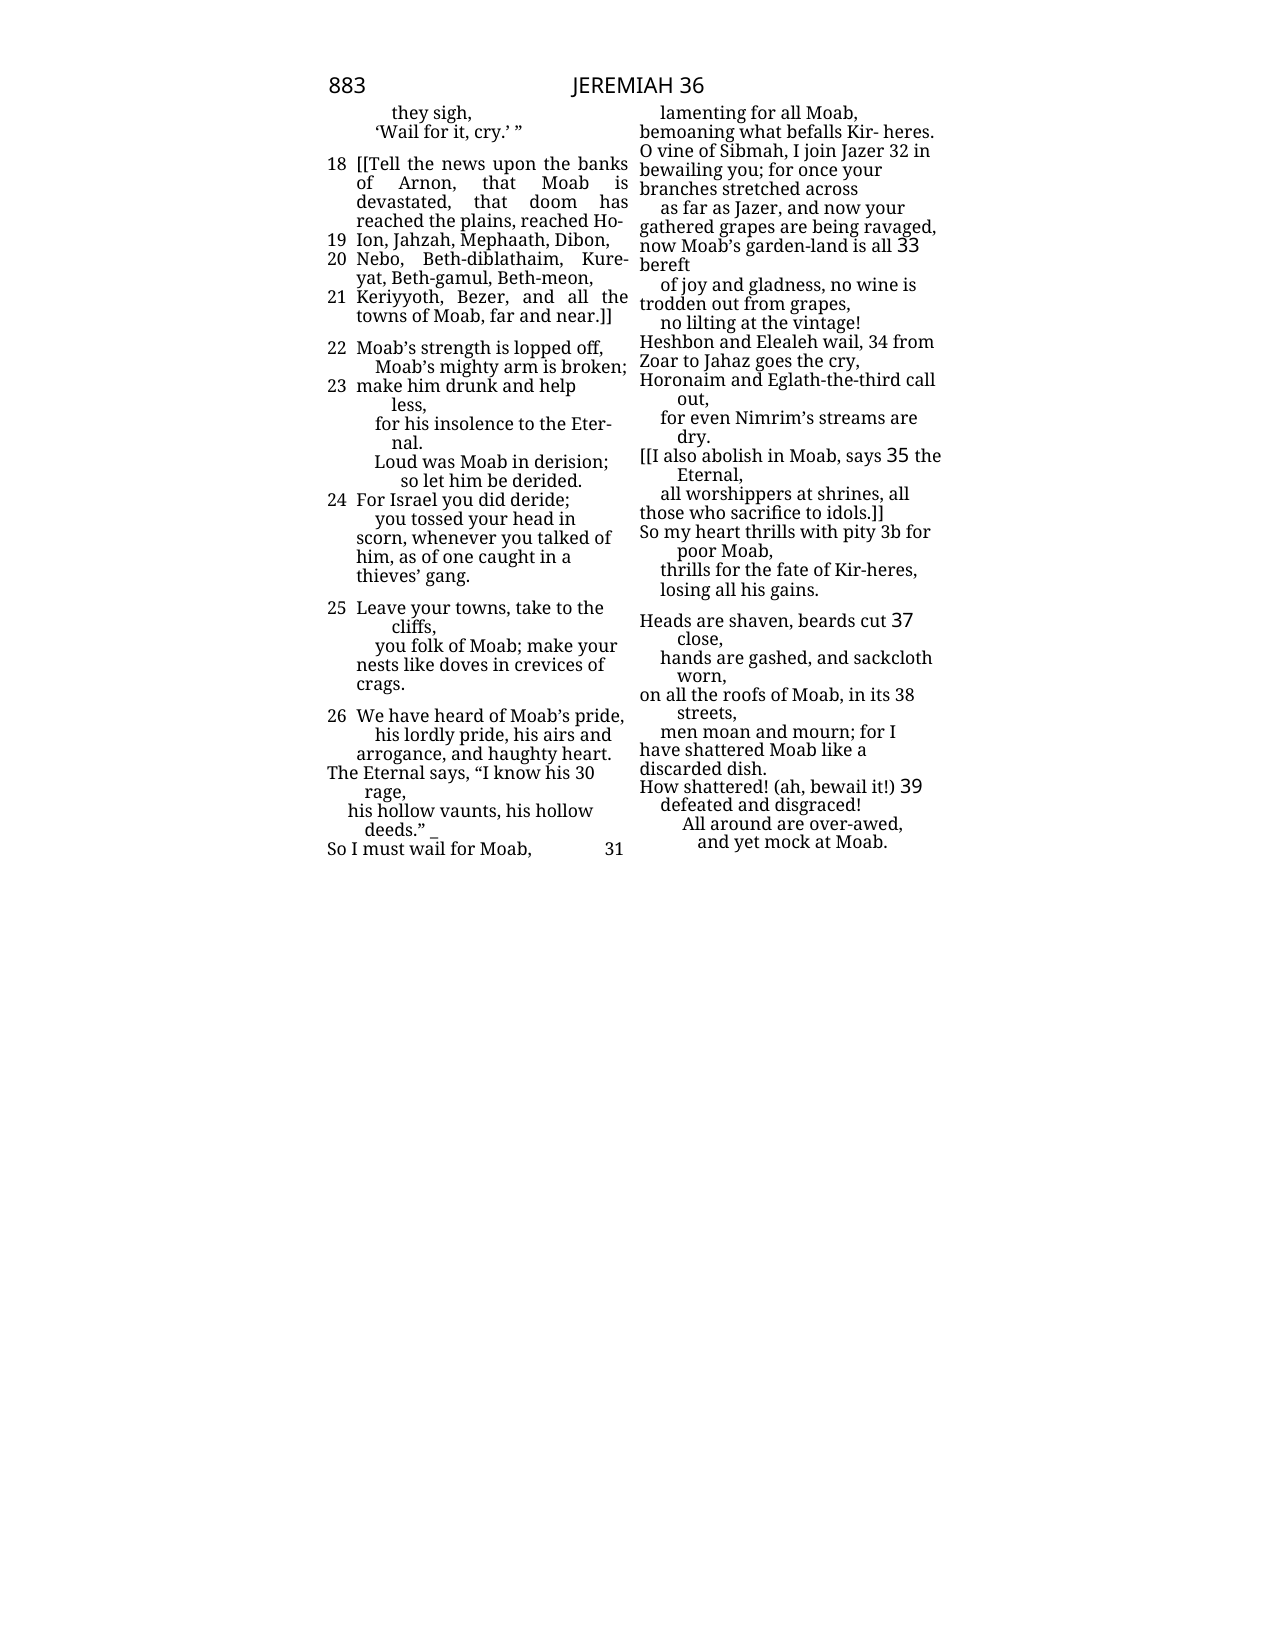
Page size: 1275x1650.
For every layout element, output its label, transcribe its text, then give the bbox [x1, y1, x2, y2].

list Nebo, Beth-diblathaim, Kure- yat, Beth-gamul, Beth-meon, [327, 250, 629, 288]
text you tossed your head in scorn, whenever you talked of him, as of one caught in a thieves’ gang. [356, 510, 629, 587]
text Loud was Moab in derision; so let him be derided. [354, 453, 629, 491]
text no lilting at the vintage! [639, 314, 941, 333]
text Horonaim and Eglath-the-third call out, [639, 371, 941, 409]
text How shattered! (ah, bewail it!) 39 defeated and disgraced! [639, 779, 941, 816]
text [[I also abolish in Moab, says 35 the Eternal, [639, 447, 941, 485]
text streets, [677, 705, 941, 723]
text less, [356, 396, 629, 415]
text for his insolence to the Eter­nal. [375, 415, 629, 453]
text O vine of Sibmah, I join Jazer 32 in bewailing you; for once your branches stretched across [639, 142, 941, 199]
text his lordly pride, his airs and arrogance, and haughty heart. [356, 726, 629, 764]
text lamenting for all Moab, bemoaning what befalls Kir- heres. [639, 104, 941, 142]
list make him drunk and help­ [327, 377, 629, 396]
list Ion, Jahzah, Mephaath, Dibon, [327, 231, 629, 250]
list We have heard of Moab’s pride, [327, 707, 629, 726]
text deeds.” _ [364, 821, 629, 840]
text thrills for the fate of Kir-heres, losing all his gains. [660, 562, 941, 600]
text as far as Jazer, and now your gathered grapes are being ravaged, now Moab’s garden-land is all 33 bereft [639, 199, 941, 276]
list Keriyyoth, Bezer, and all the towns of Moab, far and near.]] [327, 288, 629, 326]
text Heads are shaven, beards cut 37 close, [639, 613, 941, 649]
list Moab’s strength is lopped off, [327, 339, 629, 358]
text on all the roofs of Moab, in its 38 [639, 686, 941, 705]
text Moab’s mighty arm is broken; [356, 358, 629, 377]
text you folk of Moab; make your nests like doves in crevices of crags. [356, 637, 629, 694]
text ‘Wail for it, cry.’ ” [356, 123, 629, 142]
text cliffs, [356, 618, 629, 637]
text So my heart thrills with pity 3b for poor Moab, [639, 523, 941, 562]
list For Israel you did deride; [327, 491, 629, 510]
text The Eternal says, “I know his 30 rage, [327, 764, 629, 802]
text Heshbon and Elealeh wail, 34 from Zoar to Jahaz goes the cry, [639, 333, 941, 371]
text So I must wail for Moab, 31 [327, 840, 629, 859]
text all worshippers at shrines, all those who sacrifice to idols.]] [639, 485, 941, 523]
text they sigh, [356, 104, 629, 123]
text for even Nimrim’s streams are dry. [660, 409, 941, 447]
text All around are over-awed, and yet mock at Moab. [643, 816, 941, 852]
text men moan and mourn; for I have shattered Moab like a discarded dish. [639, 723, 941, 779]
text his hollow vaunts, his hollow [327, 802, 629, 821]
list [[Tell the news upon the banks of Arnon, that Moab is devastated, that doom has reached the plains, reached Ho- [327, 155, 629, 231]
text of joy and gladness, no wine is trodden out from grapes, [639, 276, 941, 314]
text hands are gashed, and sack­cloth worn, [660, 649, 941, 686]
list Leave your towns, take to the [327, 599, 629, 618]
